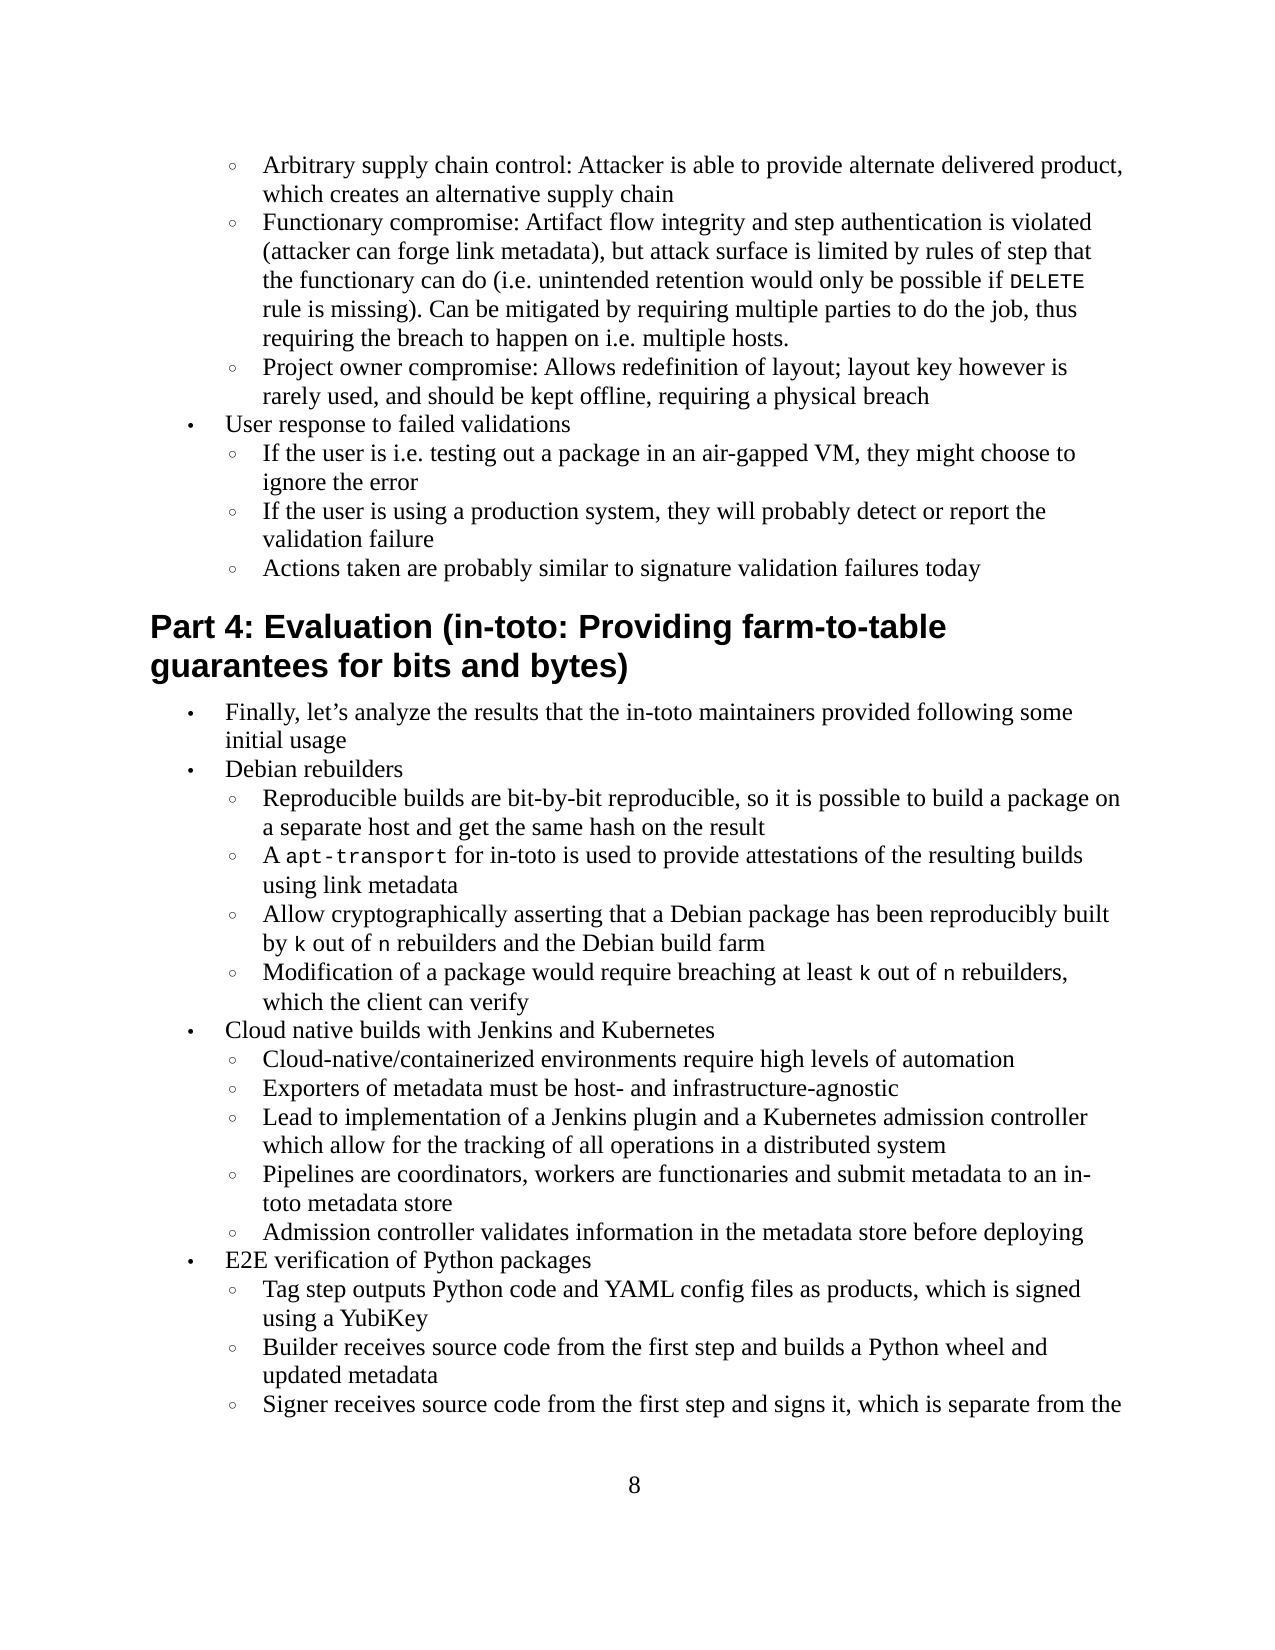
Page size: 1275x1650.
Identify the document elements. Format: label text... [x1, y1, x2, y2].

list Admission controller validates information in the metadata store before deploying [225, 1217, 1125, 1246]
list Modification of a package would require breaching at least k out of n rebuilders, which the client can verify [225, 957, 1125, 1016]
list Debian rebuilders [187, 754, 1125, 783]
list A apt-transport for in-toto is used to provide attestations of the resulting builds using link metadata [225, 841, 1125, 899]
list E2E verification of Python packages [187, 1246, 1125, 1274]
list Arbitrary supply chain control: Attacker is able to provide alternate delivered product, which creates an alternative supply chain [225, 150, 1125, 207]
subtitle Part 4: Evaluation (in-toto: Providing farm-to-table guarantees for bits and bytes) [150, 607, 1125, 684]
list Signer receives source code from the first step and signs it, which is separate from the [225, 1389, 1125, 1418]
list Builder receives source code from the first step and builds a Python wheel and updated metadata [225, 1332, 1125, 1389]
list Tag step outputs Python code and YAML config files as products, which is signed using a YubiKey [225, 1274, 1125, 1332]
list Functionary compromise: Artifact flow integrity and step authentication is violated (attacker can forge link metadata), but attack surface is limited by rules of step that the functionary can do (i.e. unintended retention would only be possible if DELETE rule is missing). Can be mitigated by requiring multiple parties to do the job, thus requiring the breach to happen on i.e. multiple hosts. [225, 207, 1125, 352]
list Project owner compromise: Allows redefinition of layout; layout key however is rarely used, and should be kept offline, requiring a physical breach [225, 352, 1125, 409]
list Lead to implementation of a Jenkins plugin and a Kubernetes admission controller which allow for the tracking of all operations in a distributed system [225, 1102, 1125, 1159]
list Cloud native builds with Jenkins and Kubernetes [187, 1016, 1125, 1044]
list Actions taken are probably similar to signature validation failures today [225, 553, 1125, 582]
list Cloud-native/containerized environments require high levels of automation [225, 1044, 1125, 1073]
list Allow cryptographically asserting that a Debian package has been reproducibly built by k out of n rebuilders and the Debian build farm [225, 899, 1125, 957]
list Exporters of metadata must be host- and infrastructure-agnostic [225, 1073, 1125, 1102]
list Finally, let’s analyze the results that the in-toto maintainers provided following some initial usage [187, 697, 1125, 754]
list If the user is i.e. testing out a package in an air-gapped VM, they might choose to ignore the error [225, 438, 1125, 496]
list Pipelines are coordinators, workers are functionaries and submit metadata to an in-toto metadata store [225, 1159, 1125, 1217]
list User response to failed validations [187, 409, 1125, 438]
list Reproducible builds are bit-by-bit reproducible, so it is possible to build a package on a separate host and get the same hash on the result [225, 783, 1125, 841]
list If the user is using a production system, they will probably detect or report the validation failure [225, 496, 1125, 553]
